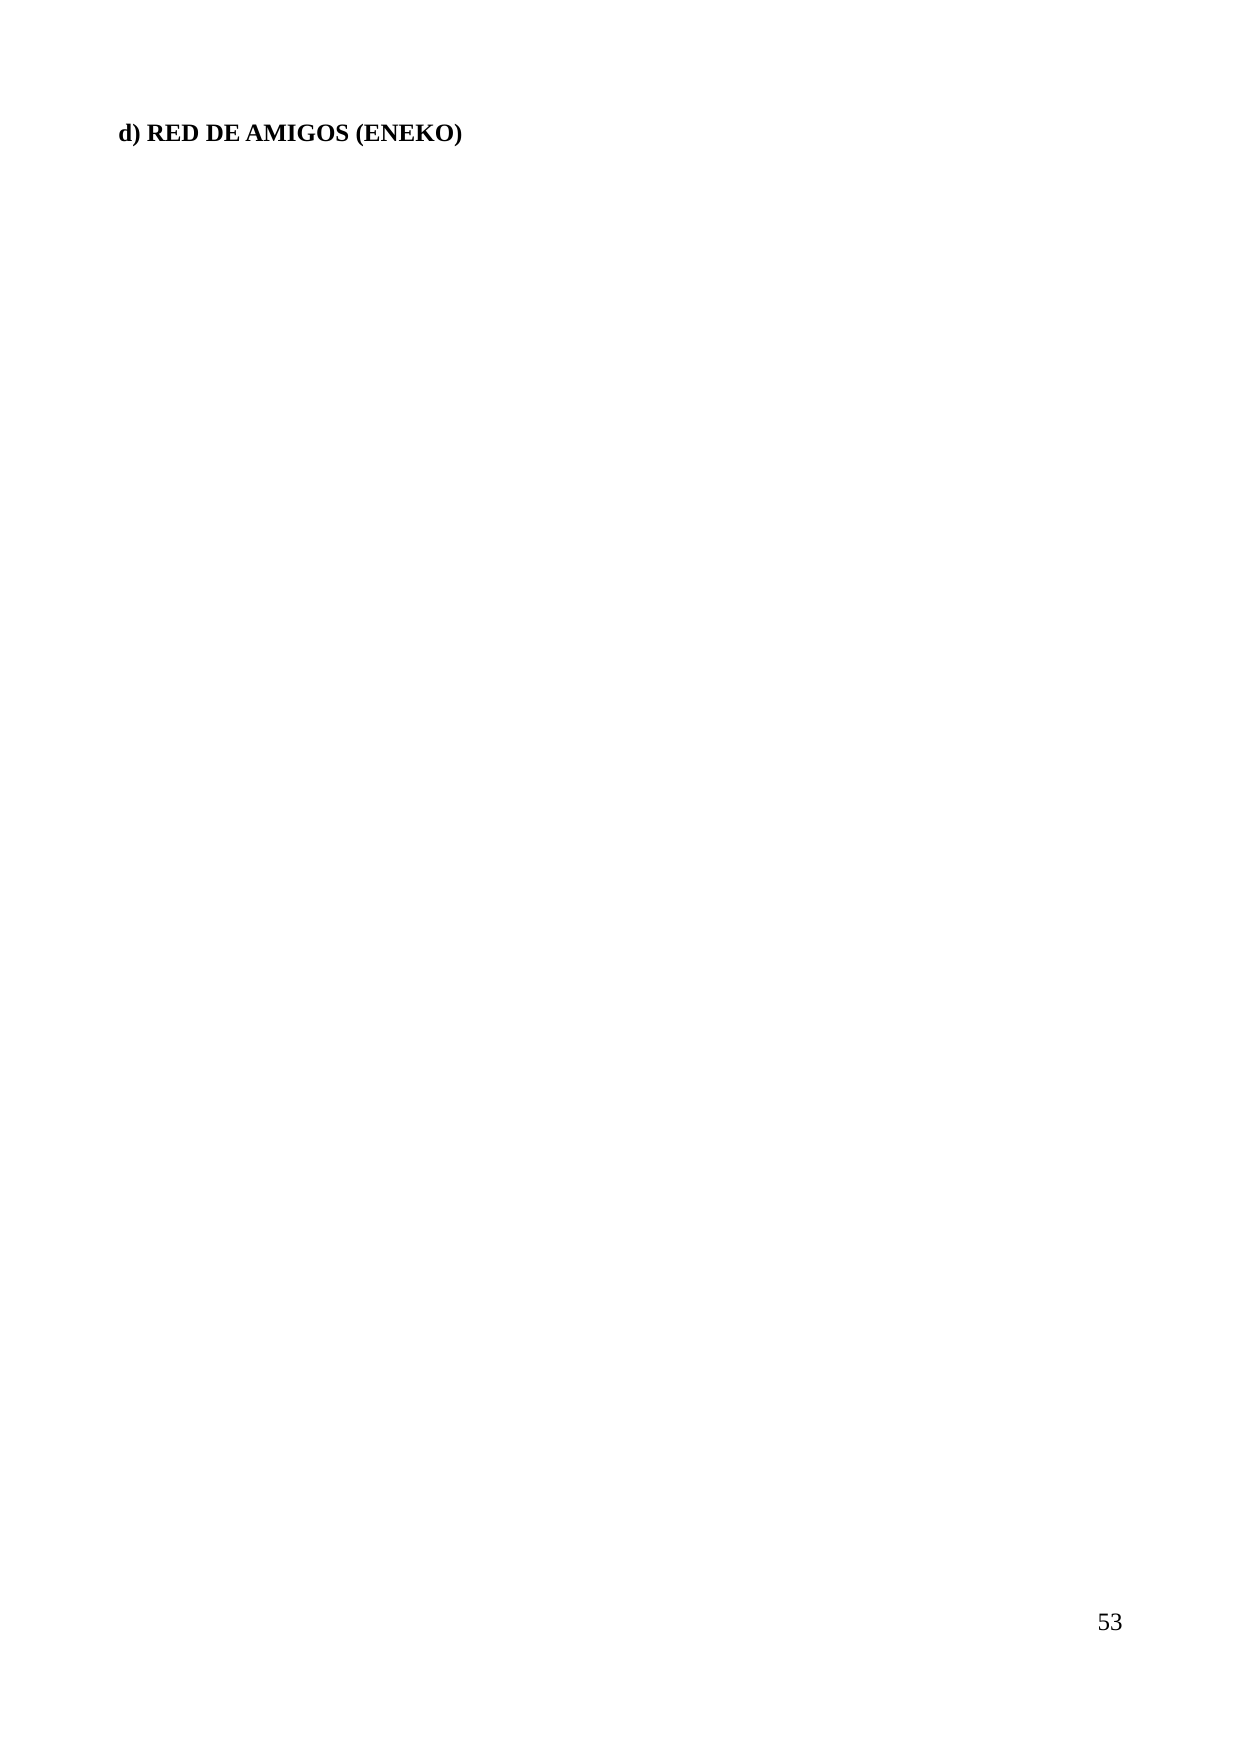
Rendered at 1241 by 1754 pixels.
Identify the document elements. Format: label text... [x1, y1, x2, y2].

subtitle d) RED DE AMIGOS (ENEKO) [118, 118, 1122, 147]
